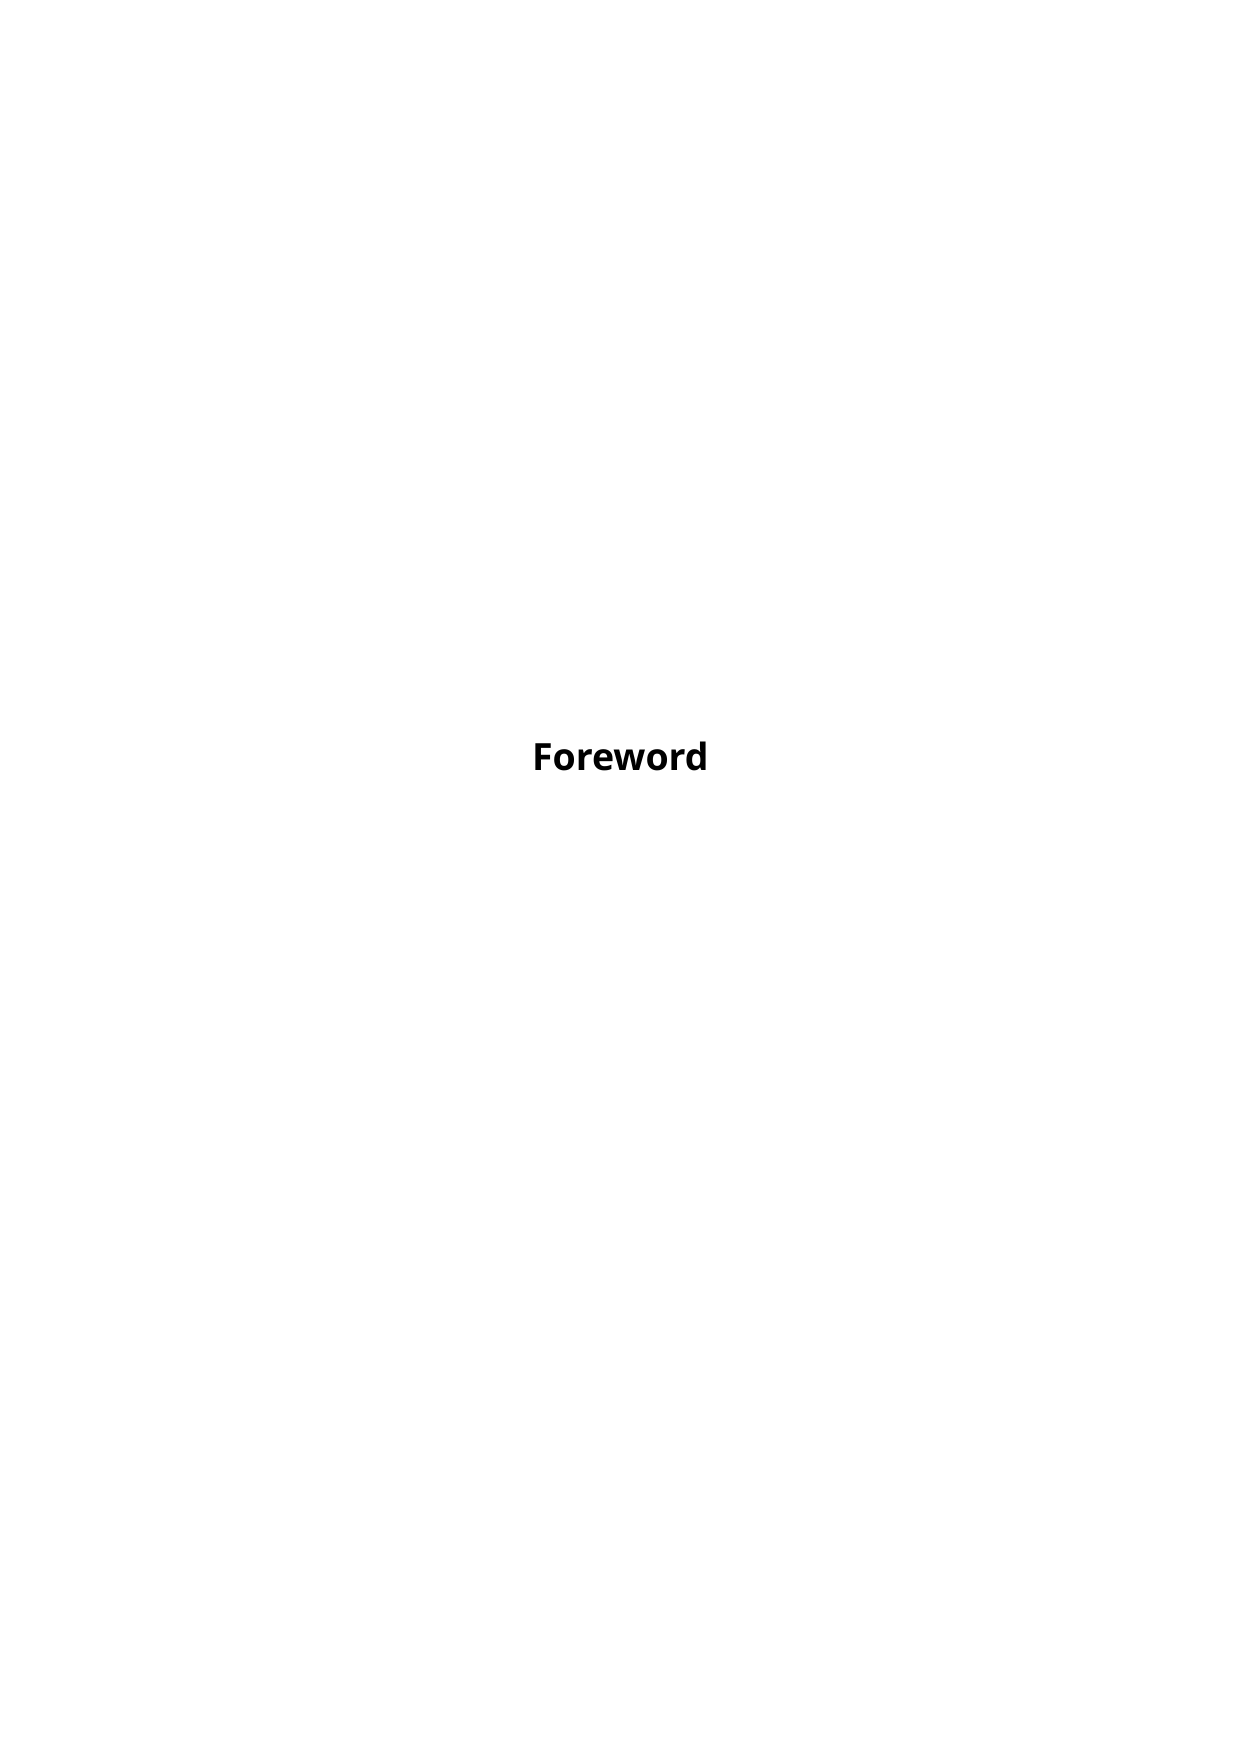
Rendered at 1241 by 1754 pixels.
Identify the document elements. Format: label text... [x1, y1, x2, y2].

text Foreword [118, 731, 1122, 782]
